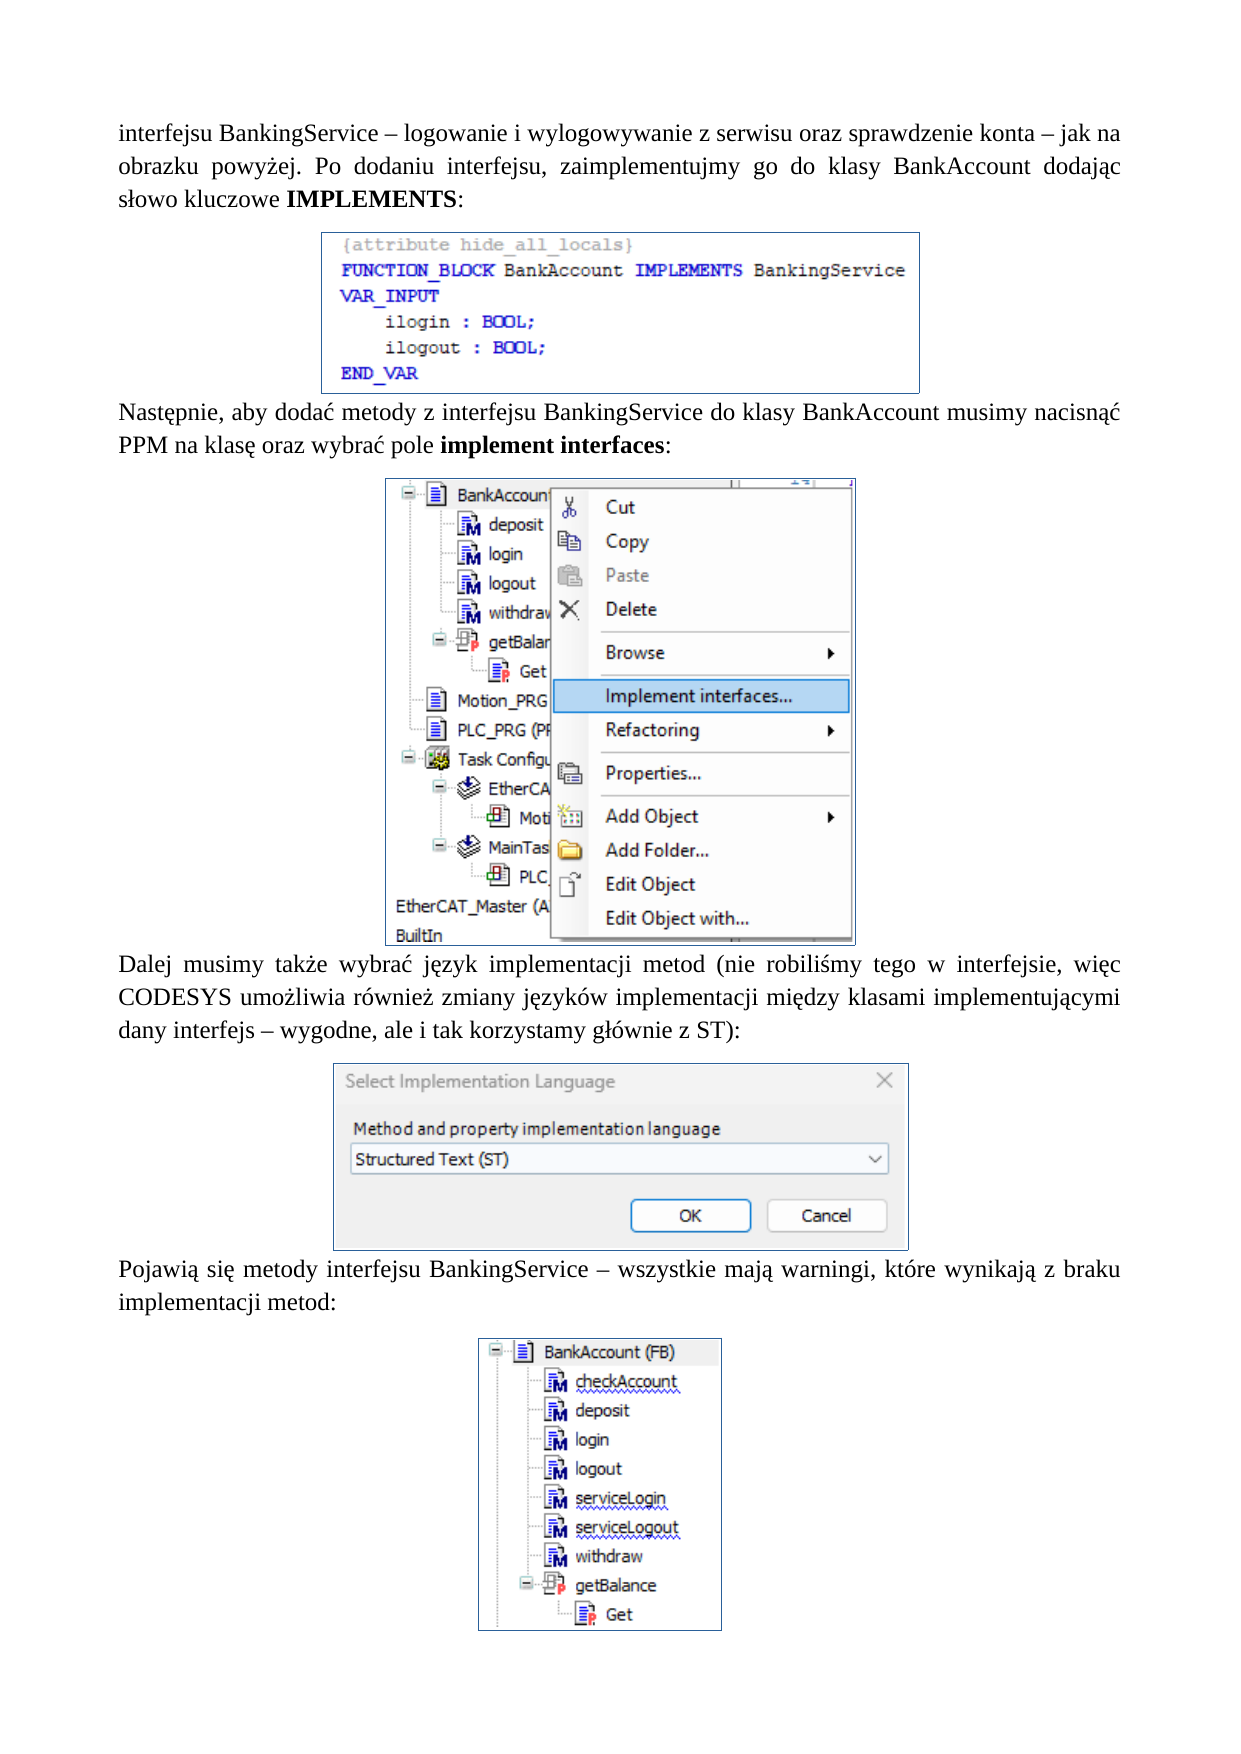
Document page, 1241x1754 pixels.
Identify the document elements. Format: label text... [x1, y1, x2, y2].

text Następnie, aby dodać metody z interfejsu BankingService do klasy BankAccount musimy nacisnąć PPM na klasę oraz wybrać pole implement interfaces: [118, 232, 1122, 459]
picture [481, 1340, 719, 1627]
picture [335, 1065, 905, 1248]
text Pojawią się metody interfejsu BankingService – wszystkie mają warningi, które wynikają z braku implementacji metod: [118, 1063, 1122, 1316]
picture [388, 480, 853, 942]
text interfejsu BankingService – logowanie i wylogowywanie z serwisu oraz sprawdzenie konta – jak na obrazku powyżej. Po dodaniu interfejsu, zaimplementujmy go do klasy BankAccount dodając słowo kluczowe IMPLEMENTS: [118, 118, 1122, 213]
text Dalej musimy także wybrać język implementacji metod (nie robiliśmy tego w interfejsie, więc CODESYS umożliwia również zmiany języków implementacji między klasami implementującymi dany interfejs – wygodne, ale i tak korzystamy głównie z ST): [118, 478, 1122, 1044]
picture [323, 234, 917, 390]
